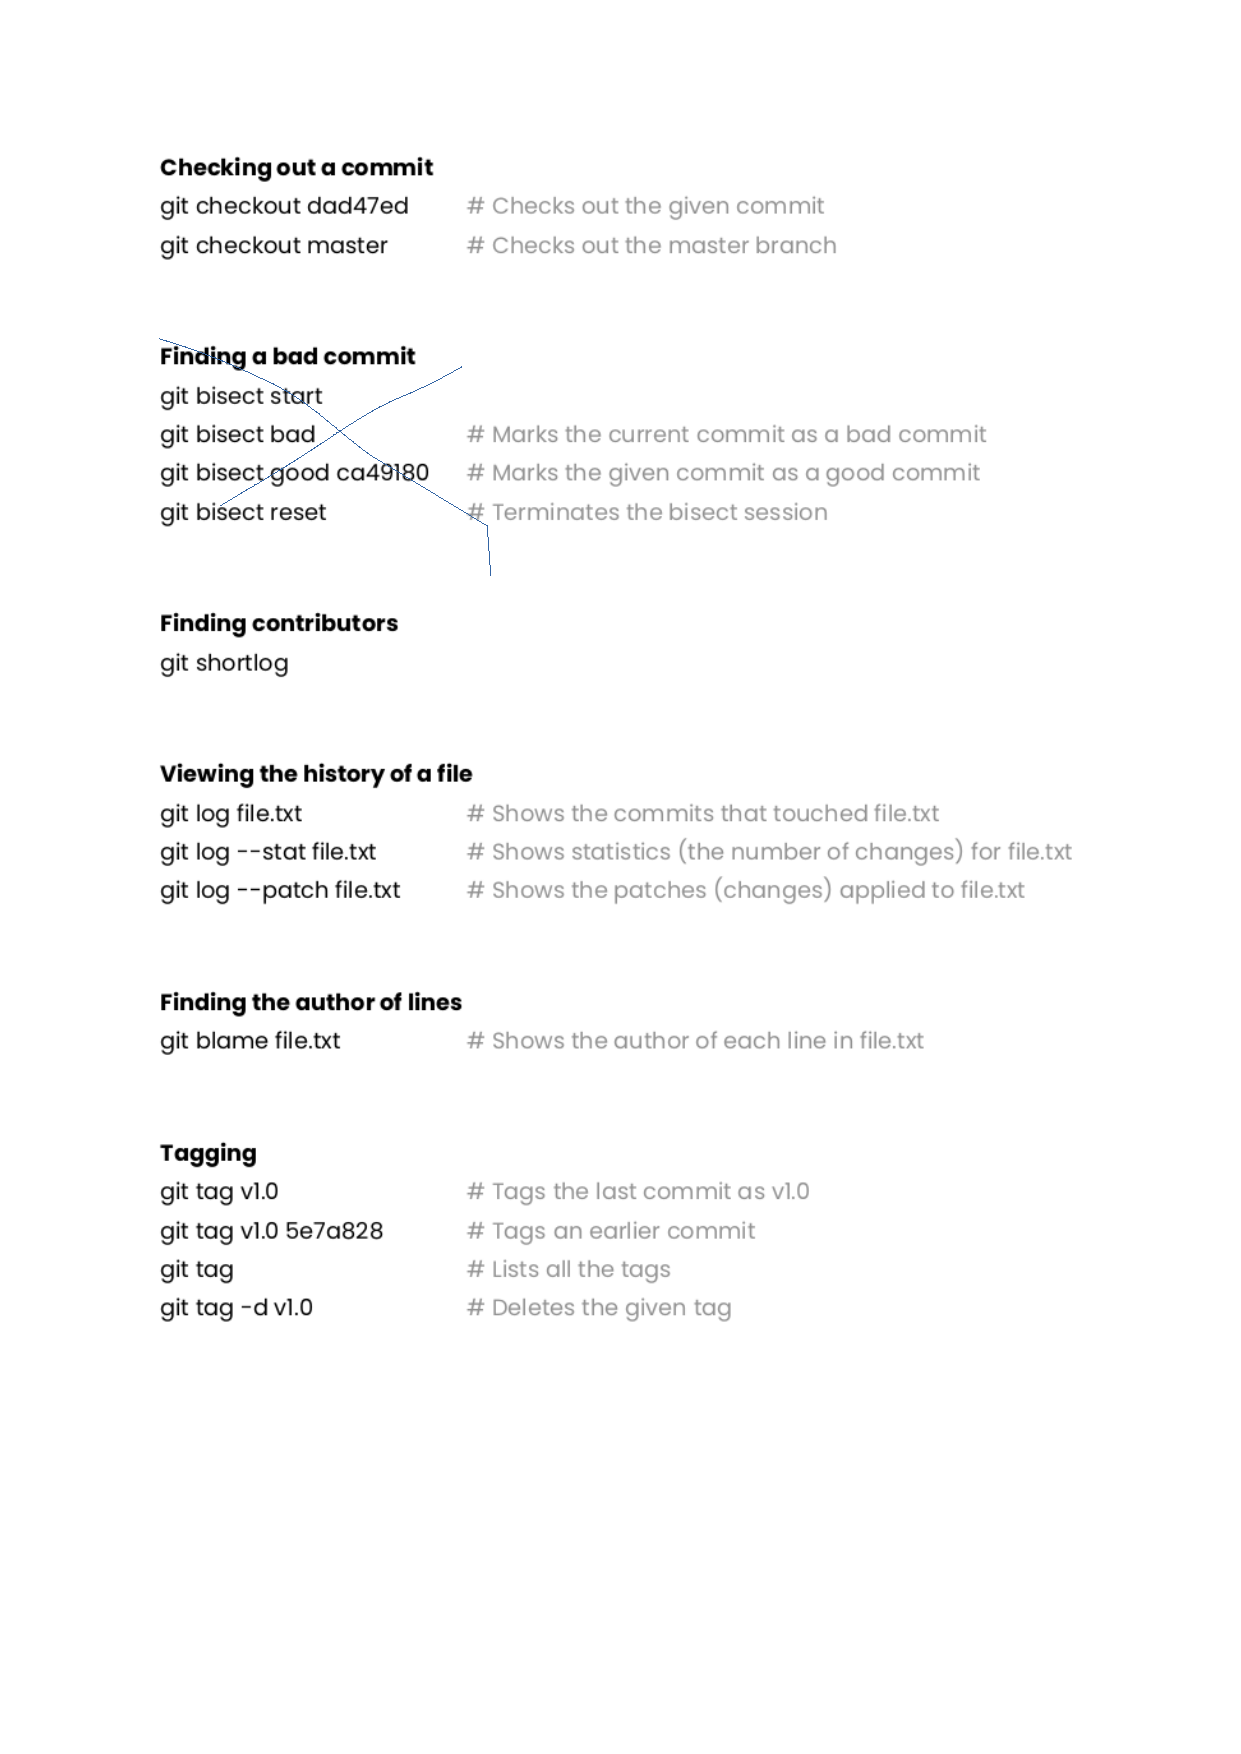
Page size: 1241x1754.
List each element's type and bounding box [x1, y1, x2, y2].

picture [118, 118, 1123, 1369]
